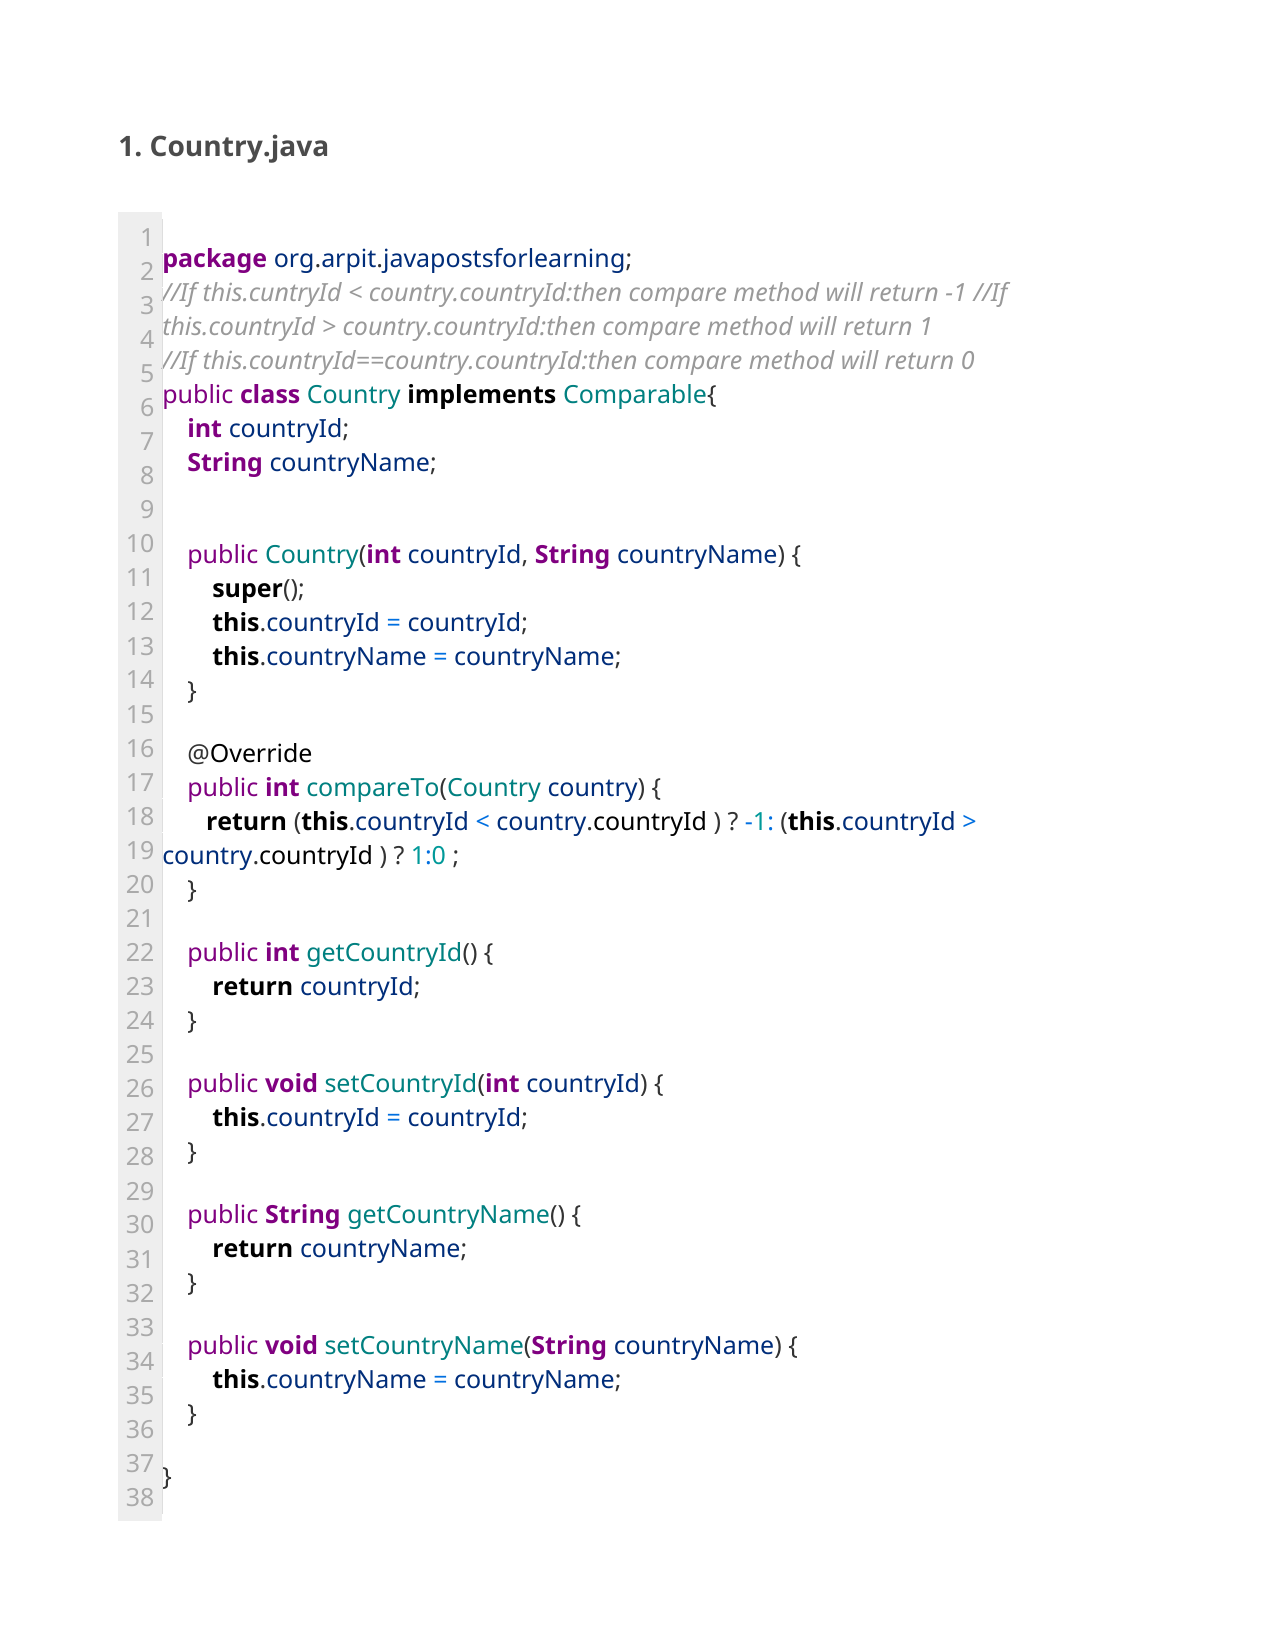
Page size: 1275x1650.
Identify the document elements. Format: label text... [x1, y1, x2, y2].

table_header 1 2 3 4 5 6 7 8 9 10 11 12 13 14 15 16 17 18 19 20 21 22 23 24 25 26 27 28 29 30 31 32 33 34 35 36 37 38 [118, 212, 162, 1521]
text 1. Country.java [118, 118, 1157, 165]
